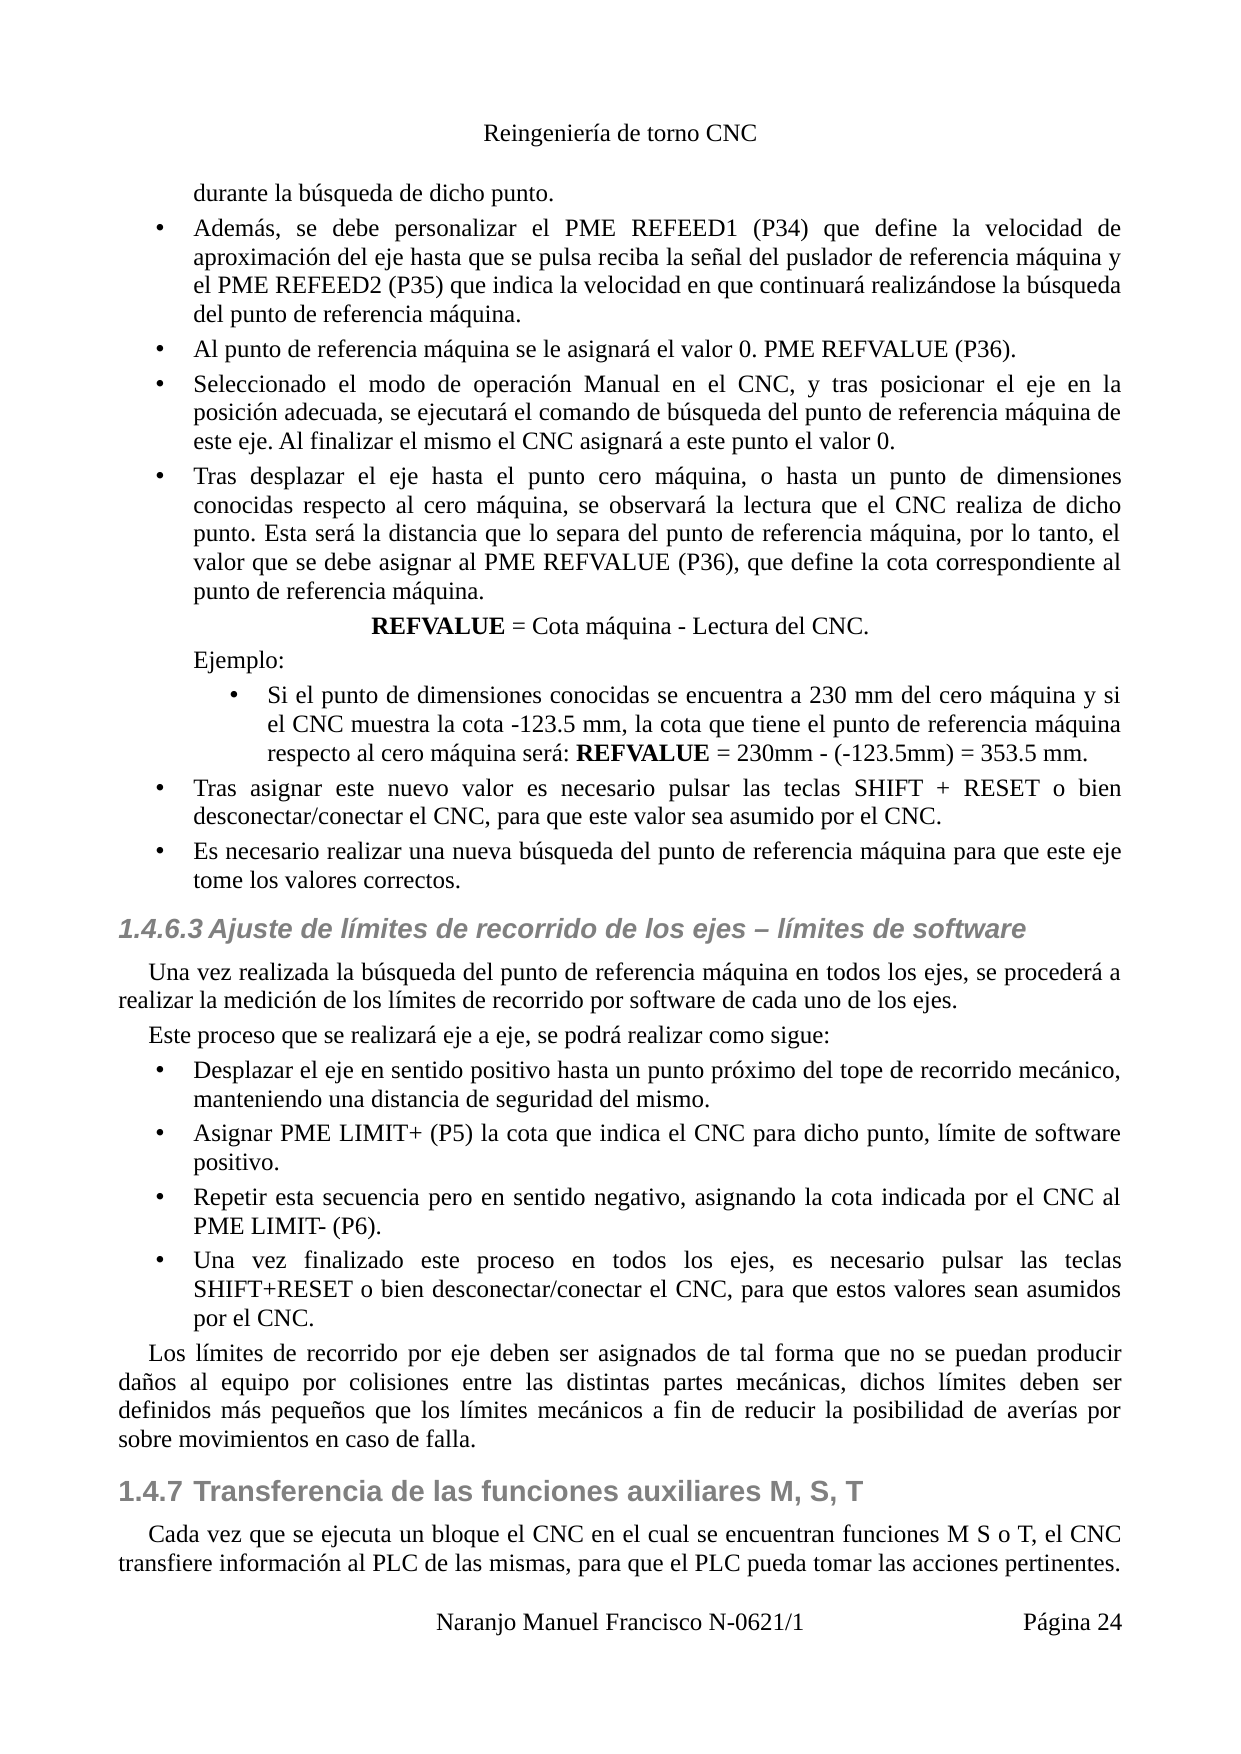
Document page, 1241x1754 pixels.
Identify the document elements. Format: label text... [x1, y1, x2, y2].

list Tras asignar este nuevo valor es necesario pulsar las teclas SHIFT + RESET o bien desconectar/conectar el CNC, para que este valor sea asumido por el CNC. [156, 773, 1122, 830]
text Cada vez que se ejecuta un bloque el CNC en el cual se encuentran funciones M S o T, el CNC transfiere información al PLC de las mismas, para que el PLC pueda tomar las acciones pertinentes. [118, 1519, 1122, 1577]
text Ejemplo: [193, 646, 1122, 674]
text Los límites de recorrido por eje deben ser asignados de tal forma que no se puedan producir daños al equipo por colisiones entre las distintas partes mecánicas, dichos límites deben ser definidos más pequeños que los límites mecánicos a fin de reducir la posibilidad de averías por sobre movimientos en caso de falla. [118, 1338, 1122, 1453]
text REFVALUE = Cota máquina - Lectura del CNC. [118, 611, 1122, 639]
list Si el punto de dimensiones conocidas se encuentra a 230 mm del cero máquina y si el CNC muestra la cota -123.5 mm, la cota que tiene el punto de referencia máquina respecto al cero máquina será: REFVALUE = 230mm - (-123.5mm) = 353.5 mm. [229, 680, 1122, 767]
list Repetir esta secuencia pero en sentido negativo, asignando la cota indicada por el CNC al PME LIMIT- (P6). [156, 1182, 1122, 1239]
text Este proceso que se realizará eje a eje, se podrá realizar como sigue: [118, 1020, 1122, 1049]
list Tras desplazar el eje hasta el punto cero máquina, o hasta un punto de dimensiones conocidas respecto al cero máquina, se observará la lectura que el CNC realiza de dicho punto. Esta será la distancia que lo separa del punto de referencia máquina, por lo tanto, el valor que se debe asignar al PME REFVALUE (P36), que define la cota correspondiente al punto de referencia máquina. [156, 461, 1122, 605]
list Desplazar el eje en sentido positivo hasta un punto próximo del tope de recorrido mecánico, manteniendo una distancia de seguridad del mismo. [156, 1055, 1122, 1112]
subtitle Transferencia de las funciones auxiliares M, S, T [118, 1473, 1122, 1507]
list Además, se debe personalizar el PME REFEED1 (P34) que define la velocidad de aproximación del eje hasta que se pulsa reciba la señal del puslador de referencia máquina y el PME REFEED2 (P35) que indica la velocidad en que continuará realizándose la búsqueda del punto de referencia máquina. [156, 213, 1122, 328]
list Al punto de referencia máquina se le asignará el valor 0. PME REFVALUE (P36). [156, 334, 1122, 363]
list durante la búsqueda de dicho punto. [156, 178, 1122, 207]
text Una vez realizada la búsqueda del punto de referencia máquina en todos los ejes, se procederá a realizar la medición de los límites de recorrido por software de cada uno de los ejes. [118, 957, 1122, 1014]
subtitle Ajuste de límites de recorrido de los ejes – límites de software [118, 912, 1122, 944]
list Asignar PME LIMIT+ (P5) la cota que indica el CNC para dicho punto, límite de software positivo. [156, 1118, 1122, 1176]
list Una vez finalizado este proceso en todos los ejes, es necesario pulsar las teclas SHIFT+RESET o bien desconectar/conectar el CNC, para que estos valores sean asumidos por el CNC. [156, 1246, 1122, 1332]
list Es necesario realizar una nueva búsqueda del punto de referencia máquina para que este eje tome los valores correctos. [156, 836, 1122, 894]
list Seleccionado el modo de operación Manual en el CNC, y tras posicionar el eje en la posición adecuada, se ejecutará el comando de búsqueda del punto de referencia máquina de este eje. Al finalizar el mismo el CNC asignará a este punto el valor 0. [156, 369, 1122, 455]
